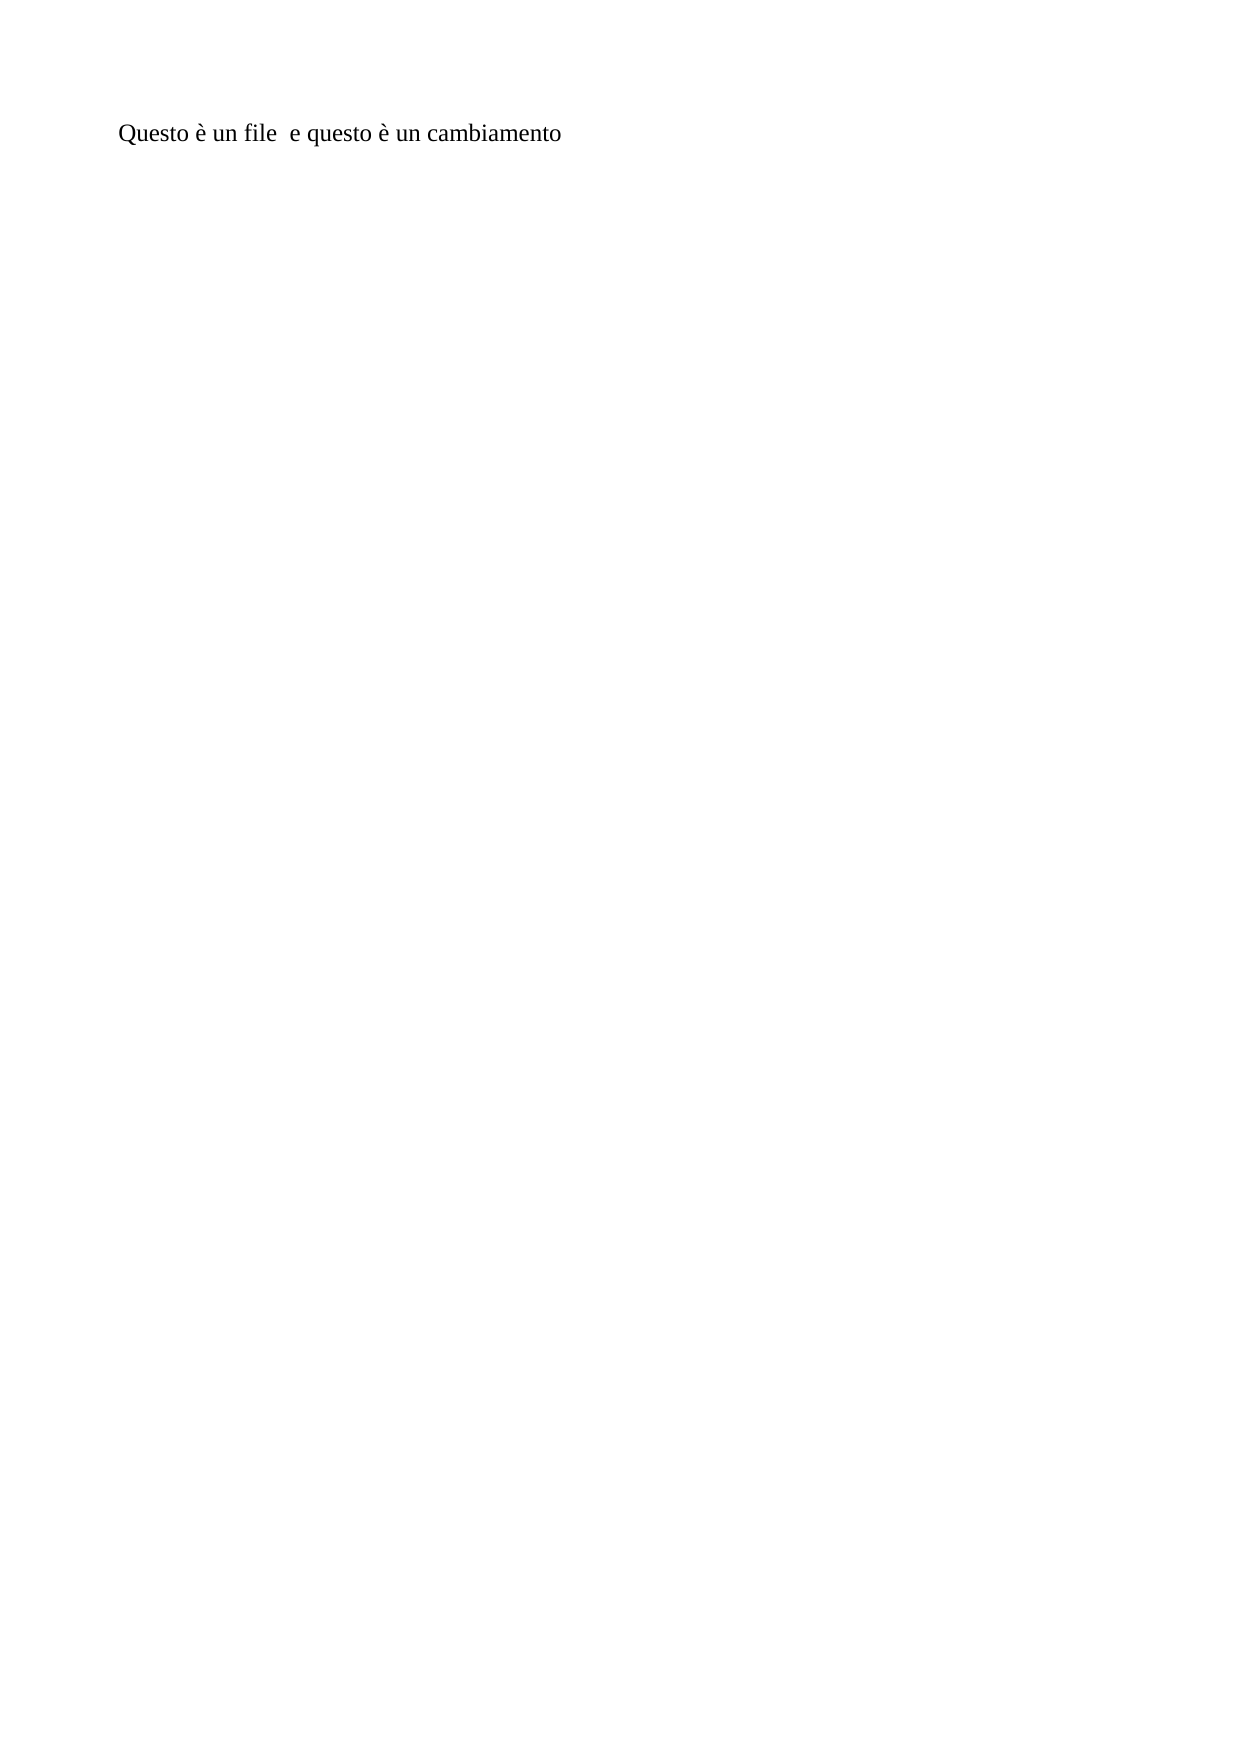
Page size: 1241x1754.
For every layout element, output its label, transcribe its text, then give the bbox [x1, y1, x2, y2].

text Questo è un file e questo è un cambiamento [118, 118, 1122, 147]
